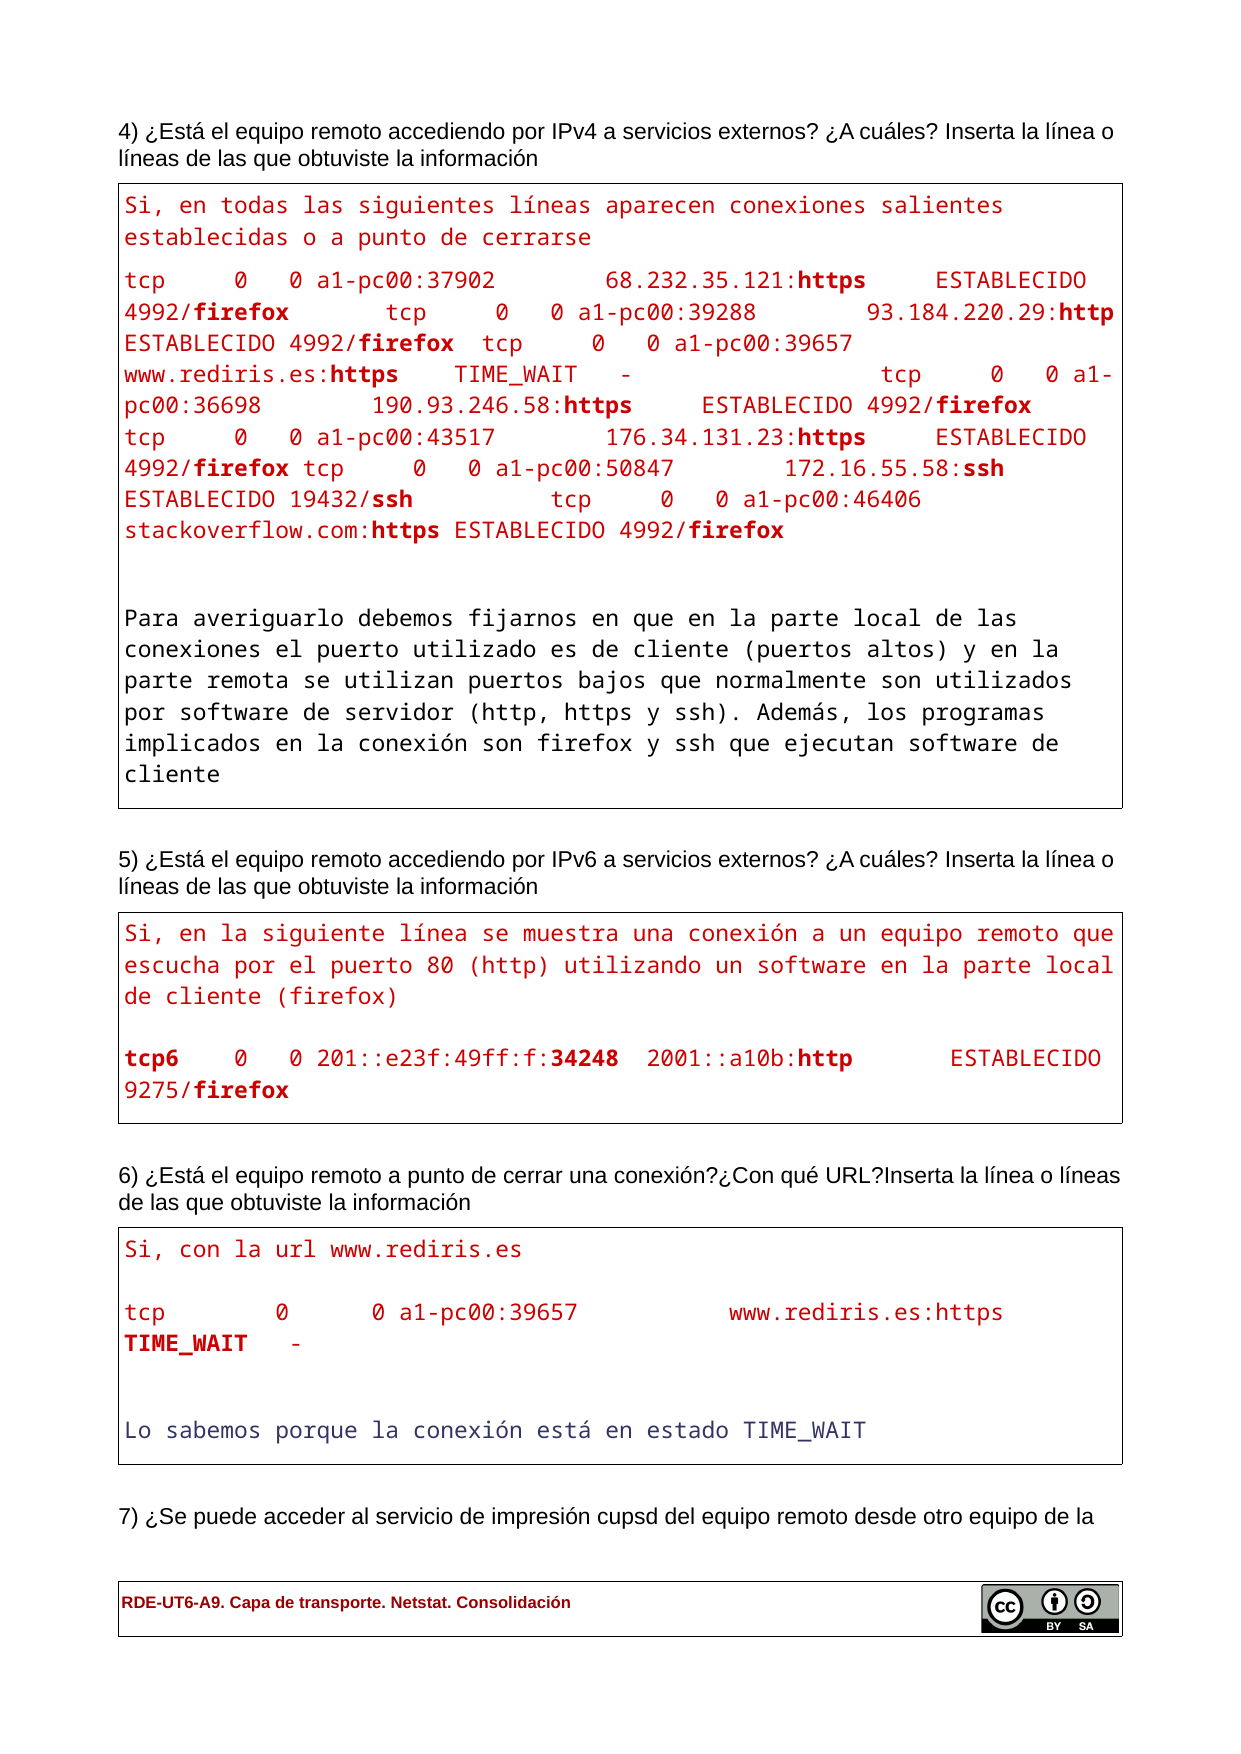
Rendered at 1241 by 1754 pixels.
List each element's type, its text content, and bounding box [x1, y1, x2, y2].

table_header Si, en todas las siguientes líneas aparecen conexiones salientes establecidas o a punto de cerrarse tcp 0 0 a1-pc00:37902 68.232.35.121:https ESTABLECIDO 4992/firefox tcp 0 0 a1-pc00:39288 93.184.220.29:http ESTABLECIDO 4992/firefox tcp 0 0 a1-pc00:39657 www.rediris.es:https TIME_WAIT - tcp 0 0 a1-pc00:36698 190.93.246.58:https ESTABLECIDO 4992/firefox tcp 0 0 a1-pc00:43517 176.34.131.23:https ESTABLECIDO 4992/firefox tcp 0 0 a1-pc00:50847 172.16.55.58:ssh ESTABLECIDO 19432/ssh tcp 0 0 a1-pc00:46406 stackoverflow.com:https ESTABLECIDO 4992/firefox Para averiguarlo debemos fijarnos en que en la parte local de las conexiones el puerto utilizado es de cliente (puertos altos) y en la parte remota se utilizan puertos bajos que normalmente son utilizados por software de servidor (http, https y ssh). Además, los programas implicados en la conexión son firefox y ssh que ejecutan software de cliente [119, 184, 1122, 807]
table_header Si, con la url www.rediris.es tcp 0 0 a1-pc00:39657 www.rediris.es:https TIME_WAIT - Lo sabemos porque la conexión está en estado TIME_WAIT [119, 1228, 1122, 1464]
text 6) ¿Está el equipo remoto a punto de cerrar una conexión?¿Con qué URL?Inserta la línea o líneas de las que obtuviste la información [118, 1162, 1122, 1215]
text 4) ¿Está el equipo remoto accediendo por IPv4 a servicios externos? ¿A cuáles? Inserta la línea o líneas de las que obtuviste la información [118, 118, 1122, 171]
picture [981, 1584, 1119, 1633]
text 5) ¿Está el equipo remoto accediendo por IPv6 a servicios externos? ¿A cuáles? Inserta la línea o líneas de las que obtuviste la información [118, 846, 1122, 899]
text 7) ¿Se puede acceder al servicio de impresión cupsd del equipo remoto desde otro equipo de la [118, 1503, 1122, 1529]
table_header Si, en la siguiente línea se muestra una conexión a un equipo remoto que escucha por el puerto 80 (http) utilizando un software en la parte local de cliente (firefox) tcp6 0 0 201::e23f:49ff:f:34248 2001::a10b:http ESTABLECIDO 9275/firefox [119, 913, 1122, 1123]
